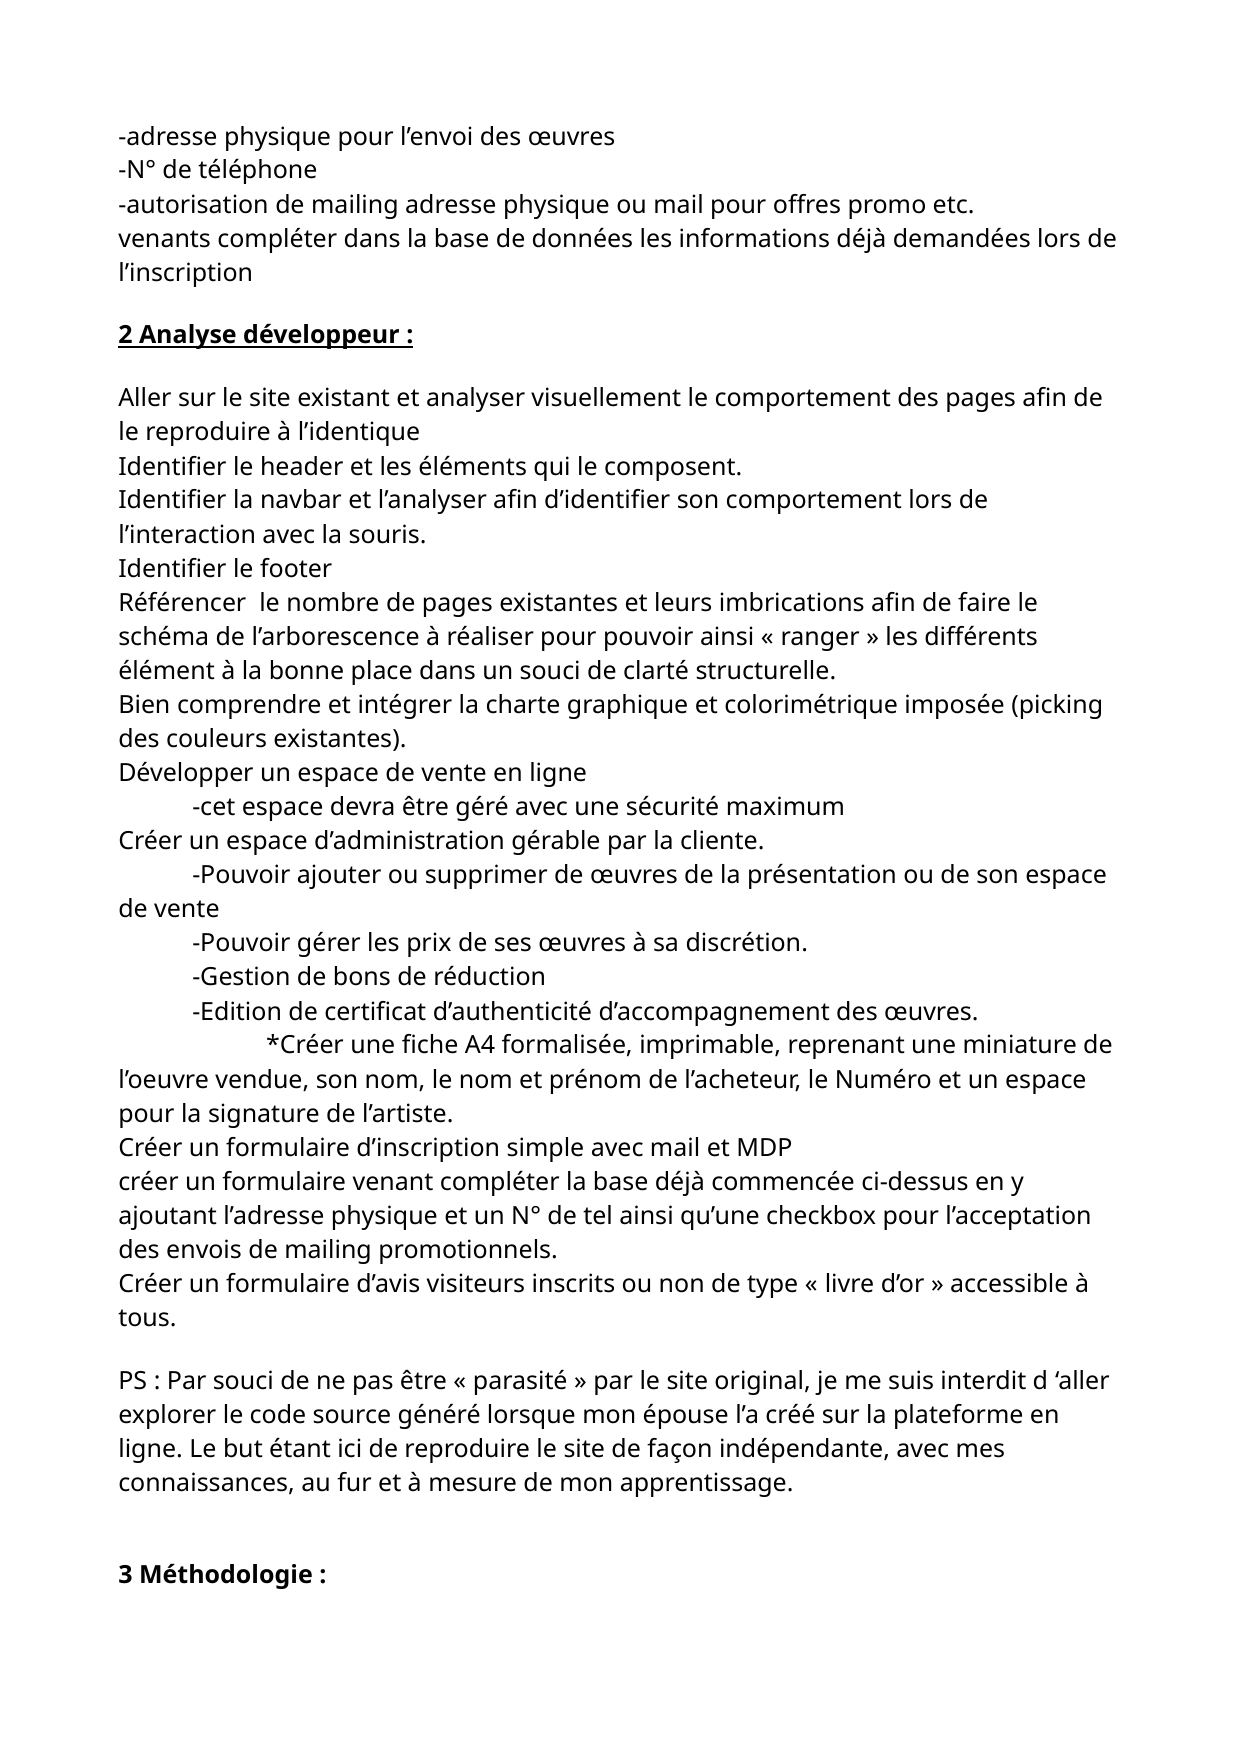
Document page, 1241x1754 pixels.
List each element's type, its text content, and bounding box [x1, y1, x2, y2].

text Aller sur le site existant et analyser visuellement le comportement des pages afin de le reproduire à l’identique [118, 380, 1122, 448]
text Créer un formulaire d’avis visiteurs inscrits ou non de type « livre d’or » accessible à tous. [118, 1266, 1122, 1334]
text 2 Analyse développeur : [118, 317, 1122, 351]
text Référencer le nombre de pages existantes et leurs imbrications afin de faire le schéma de l’arborescence à réaliser pour pouvoir ainsi « ranger » les différents élément à la bonne place dans un souci de clarté structurelle. [118, 584, 1122, 687]
text -Pouvoir gérer les prix de ses œuvres à sa discrétion. [118, 925, 1122, 959]
text Identifier la navbar et l’analyser afin d’identifier son comportement lors de l’interaction avec la souris. [118, 482, 1122, 550]
text -Edition de certificat d’authenticité d’accompagnement des œuvres. [118, 993, 1122, 1027]
text Bien comprendre et intégrer la charte graphique et colorimétrique imposée (picking des couleurs existantes). [118, 687, 1122, 755]
text Identifier le footer [118, 550, 1122, 584]
text -Gestion de bons de réduction [118, 959, 1122, 993]
text Créer un formulaire d’inscription simple avec mail et MDP [118, 1129, 1122, 1163]
text -adresse physique pour l’envoi des œuvres [118, 118, 1122, 152]
text 3 Méthodologie : [118, 1556, 1122, 1590]
text créer un formulaire venant compléter la base déjà commencée ci-dessus en y ajoutant l’adresse physique et un N° de tel ainsi qu’une checkbox pour l’acceptation des envois de mailing promotionnels. [118, 1163, 1122, 1266]
text -Pouvoir ajouter ou supprimer de œuvres de la présentation ou de son espace de vente [118, 857, 1122, 925]
text *Créer une fiche A4 formalisée, imprimable, reprenant une miniature de l’oeuvre vendue, son nom, le nom et prénom de l’acheteur, le Numéro et un espace pour la signature de l’artiste. [118, 1027, 1122, 1129]
text Développer un espace de vente en ligne [118, 755, 1122, 789]
text Identifier le header et les éléments qui le composent. [118, 448, 1122, 482]
text -cet espace devra être géré avec une sécurité maximum [118, 789, 1122, 823]
text -autorisation de mailing adresse physique ou mail pour offres promo etc. [118, 186, 1122, 220]
text -N° de téléphone [118, 152, 1122, 186]
text PS : Par souci de ne pas être « parasité » par le site original, je me suis interdit d ‘aller explorer le code source généré lorsque mon épouse l’a créé sur la plateforme en ligne. Le but étant ici de reproduire le site de façon indépendante, avec mes connaissances, au fur et à mesure de mon apprentissage. [118, 1362, 1122, 1499]
text venants compléter dans la base de données les informations déjà demandées lors de l’inscription [118, 220, 1122, 288]
text Créer un espace d’administration gérable par la cliente. [118, 823, 1122, 857]
